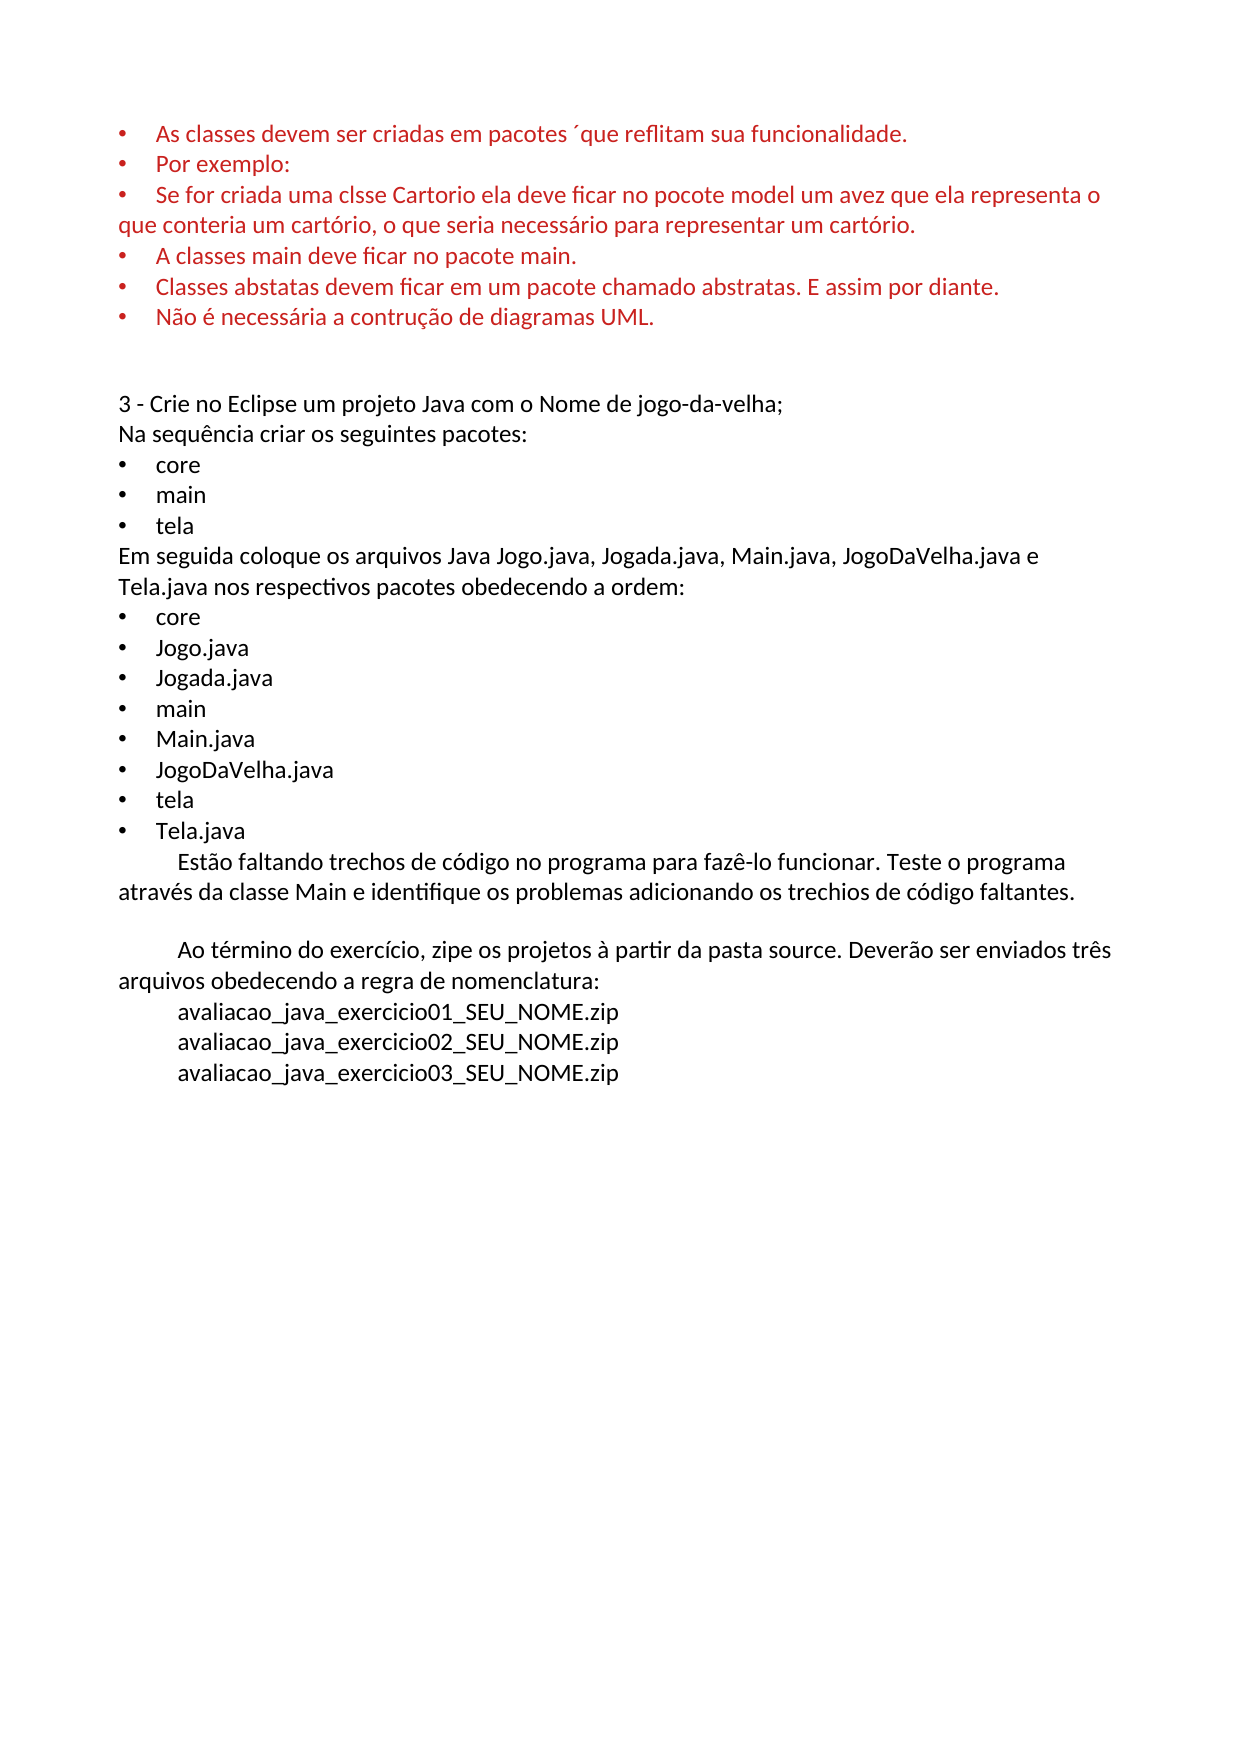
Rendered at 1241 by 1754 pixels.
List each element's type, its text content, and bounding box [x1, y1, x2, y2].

list Classes abstatas devem ficar em um pacote chamado abstratas. E assim por diante. [81, 271, 1122, 301]
list main [81, 479, 1122, 510]
list JogoDaVelha.java [81, 754, 1122, 784]
text avaliacao_java_exercicio01_SEU_NOME.zip [118, 996, 1122, 1026]
list Tela.java [81, 815, 1122, 846]
list Main.java [81, 723, 1122, 754]
text Em seguida coloque os arquivos Java Jogo.java, Jogada.java, Main.java, JogoDaVelha.java e Tela.java nos respectivos pacotes obedecendo a ordem: [118, 540, 1122, 601]
list Por exemplo: [81, 149, 1122, 179]
list core [81, 601, 1122, 632]
list Jogo.java [81, 632, 1122, 662]
list tela [81, 510, 1122, 540]
list As classes devem ser criadas em pacotes ´que reflitam sua funcionalidade. [81, 118, 1122, 149]
list tela [81, 784, 1122, 815]
list Se for criada uma clsse Cartorio ela deve ficar no pocote model um avez que ela representa o que conteria um cartório, o que seria necessário para representar um cartório. [81, 179, 1122, 240]
text Ao término do exercício, zipe os projetos à partir da pasta source. Deverão ser enviados três arquivos obedecendo a regra de nomenclatura: [118, 935, 1122, 996]
list main [81, 693, 1122, 723]
list A classes main deve ficar no pacote main. [81, 240, 1122, 271]
text 3 - Crie no Eclipse um projeto Java com o Nome de jogo-da-velha; [118, 388, 1122, 418]
list core [81, 449, 1122, 479]
text avaliacao_java_exercicio02_SEU_NOME.zip [118, 1026, 1122, 1057]
text avaliacao_java_exercicio03_SEU_NOME.zip [118, 1057, 1122, 1087]
list Não é necessária a contrução de diagramas UML. [81, 301, 1122, 332]
list Jogada.java [81, 662, 1122, 693]
text Na sequência criar os seguintes pacotes: [118, 418, 1122, 449]
text Estão faltando trechos de código no programa para fazê-lo funcionar. Teste o programa através da classe Main e identifique os problemas adicionando os trechios de código faltantes. [118, 846, 1122, 907]
